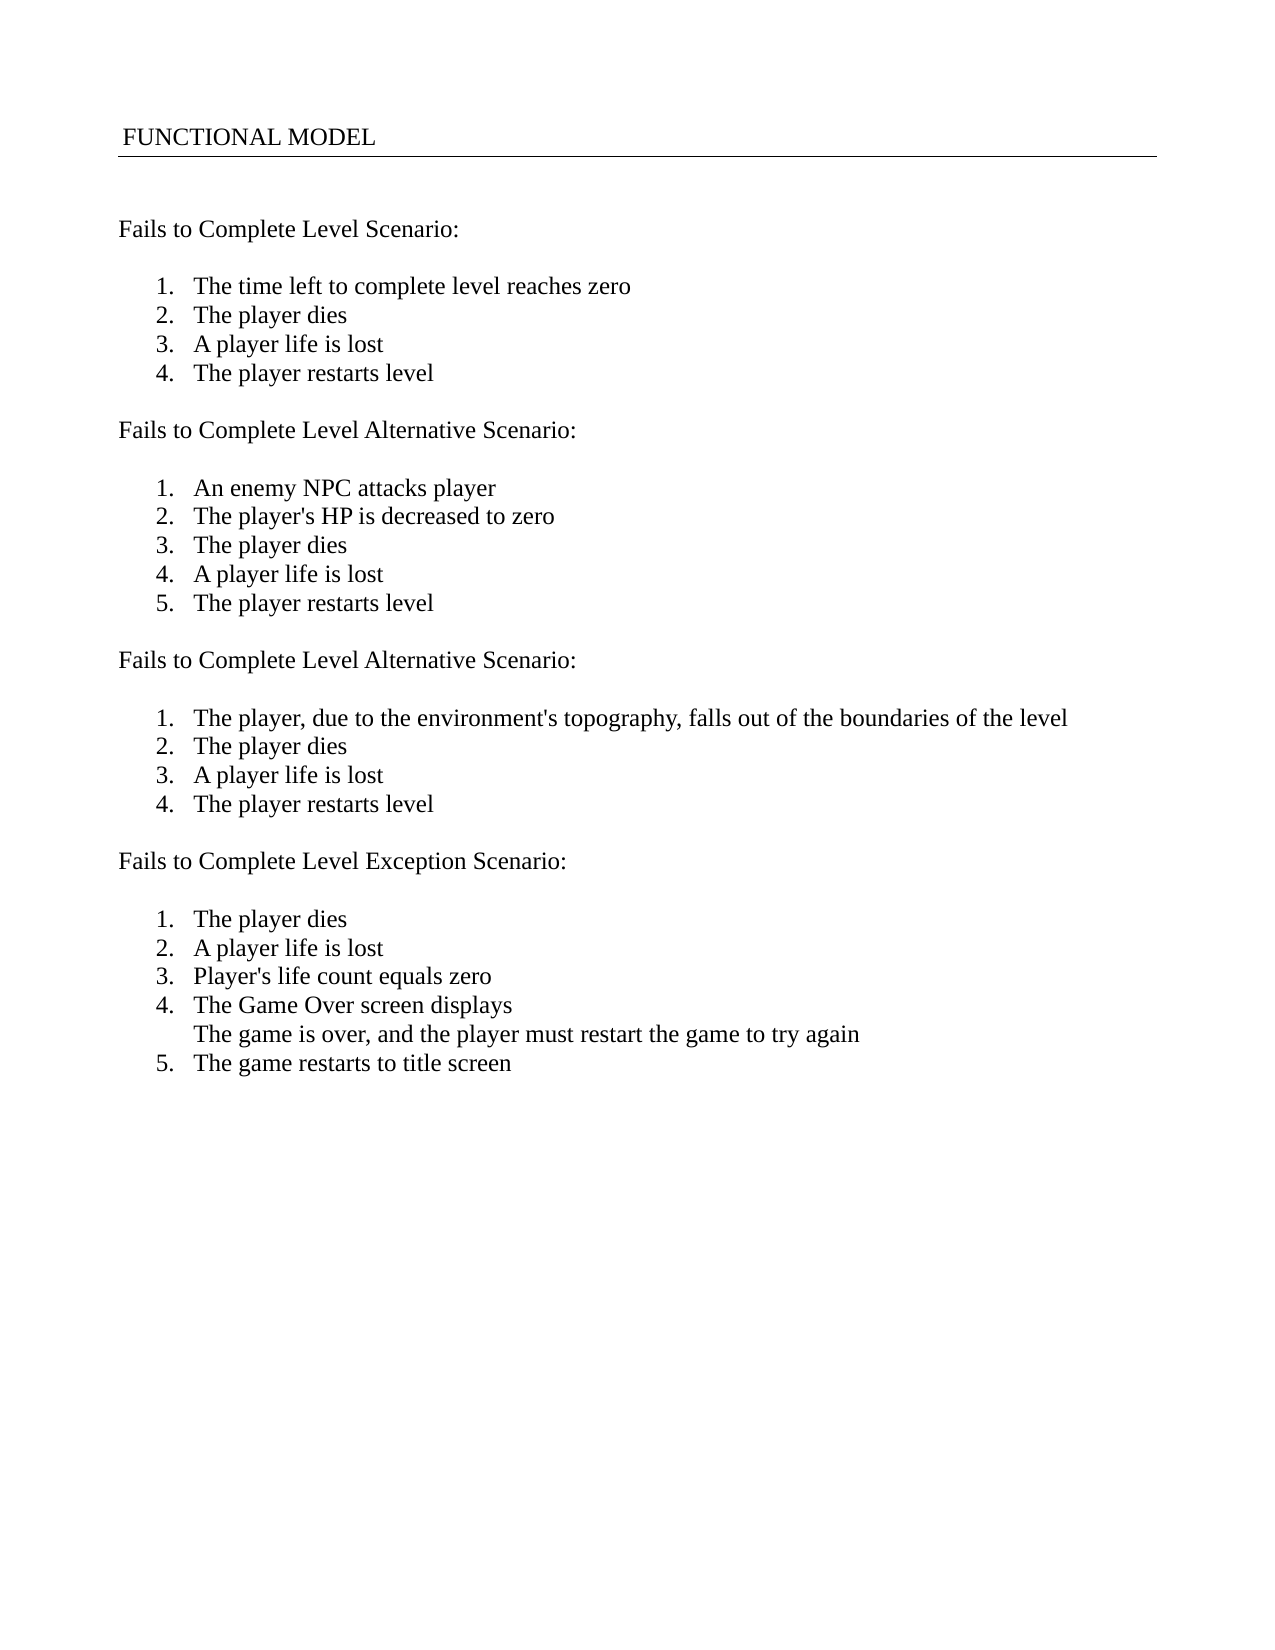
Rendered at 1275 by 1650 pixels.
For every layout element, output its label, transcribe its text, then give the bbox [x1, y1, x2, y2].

text Fails to Complete Level Alternative Scenario: [118, 415, 1157, 444]
list An enemy NPC attacks player [156, 473, 1157, 501]
list The Game Over screen displays [156, 990, 1157, 1019]
list The player restarts level [156, 358, 1157, 386]
list The player dies [156, 904, 1157, 933]
list The game restarts to title screen [156, 1048, 1157, 1076]
list The player's HP is decreased to zero [156, 501, 1157, 530]
list The player restarts level [156, 789, 1157, 818]
list Player's life count equals zero [156, 961, 1157, 990]
list The player, due to the environment's topography, falls out of the boundaries of the level [156, 703, 1157, 731]
list The player restarts level [156, 588, 1157, 616]
list A player life is lost [156, 760, 1157, 789]
text Fails to Complete Level Exception Scenario: [118, 846, 1157, 875]
list The player dies [156, 300, 1157, 329]
list A player life is lost [156, 559, 1157, 588]
text Fails to Complete Level Scenario: [118, 214, 1157, 243]
list The game is over, and the player must restart the game to try again [156, 1019, 1157, 1048]
list The player dies [156, 530, 1157, 559]
list The player dies [156, 731, 1157, 760]
list A player life is lost [156, 329, 1157, 358]
list The time left to complete level reaches zero [156, 271, 1157, 300]
list A player life is lost [156, 933, 1157, 961]
text Fails to Complete Level Alternative Scenario: [118, 645, 1157, 674]
